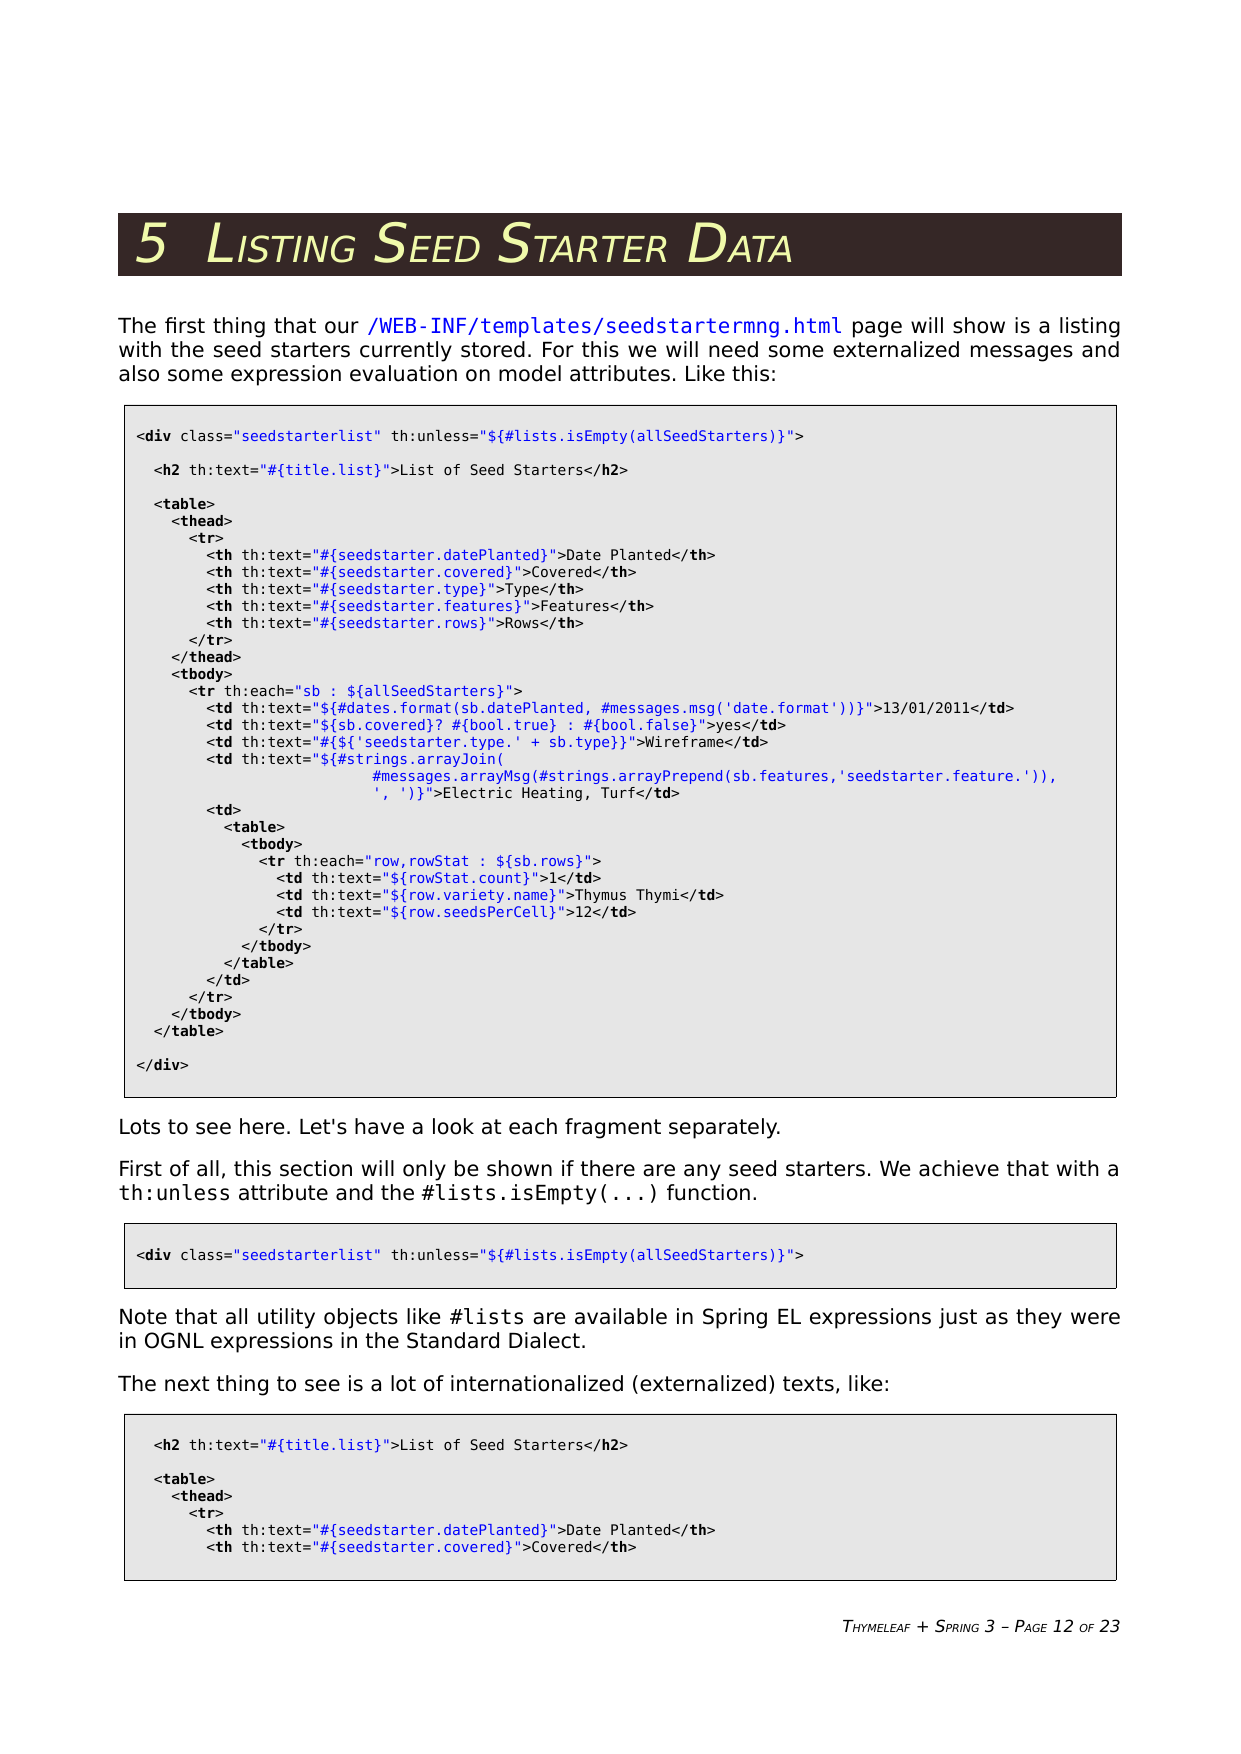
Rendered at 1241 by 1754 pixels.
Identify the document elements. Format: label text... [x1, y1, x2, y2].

text <div class="seedstarterlist" th:unless="${#lists.isEmpty(allSeedStarters)}"> [125, 1224, 1116, 1288]
text Note that all utility objects like #lists are available in Spring EL expressions just as they were in OGNL expressions in the Standard Dialect. [118, 1305, 1122, 1354]
text <div class="seedstarterlist" th:unless="${#lists.isEmpty(allSeedStarters)}"> <h2 th:text="#{title.list}">List of Seed Starters</h2> <table> <thead> <tr> <th th:text="#{seedstarter.datePlanted}">Date Planted</th> <th th:text="#{seedstarter.covered}">Covered</th> <th th:text="#{seedstarter.type}">Type</th> <th th:text="#{seedstarter.features}">Features</th> <th th:text="#{seedstarter.rows}">Rows</th> </tr> </thead> <tbody> <tr th:each="sb : ${allSeedStarters}"> <td th:text="${#dates.format(sb.datePlanted, #messages.msg('date.format'))}">13/01/2011</td> <td th:text="${sb.covered}? #{bool.true} : #{bool.false}">yes</td> <td th:text="#{${'seedstarter.type.' + sb.type}}">Wireframe</td> <td th:text="${#strings.arrayJoin( #messages.arrayMsg(#strings.arrayPrepend(sb.features,'seedstarter.feature.')), ', ')}">Electric Heating, Turf</td> <td> <table> <tbody> <tr th:each="row,rowStat : ${sb.rows}"> <td th:text="${rowStat.count}">1</td> <td th:text="${row.variety.name}">Thymus Thymi</td> <td th:text="${row.seedsPerCell}">12</td> </tr> </tbody> </table> </td> </tr> </tbody> </table> </div> [125, 406, 1116, 1097]
text Lots to see here. Let's have a look at each fragment separately. [118, 1115, 1122, 1139]
subtitle Listing Seed Starter Data [118, 213, 1122, 276]
text The first thing that our /WEB-INF/templates/seedstartermng.html page will show is a listing with the seed starters currently stored. For this we will need some externalized messages and also some expression evaluation on model attributes. Like this: [118, 314, 1122, 387]
text The next thing to see is a lot of internationalized (externalized) texts, like: [118, 1372, 1122, 1396]
text <h2 th:text="#{title.list}">List of Seed Starters</h2> <table> <thead> <tr> <th th:text="#{seedstarter.datePlanted}">Date Planted</th> <th th:text="#{seedstarter.covered}">Covered</th> [125, 1415, 1116, 1580]
text First of all, this section will only be shown if there are any seed starters. We achieve that with a th:unless attribute and the #lists.isEmpty(...) function. [118, 1157, 1122, 1205]
